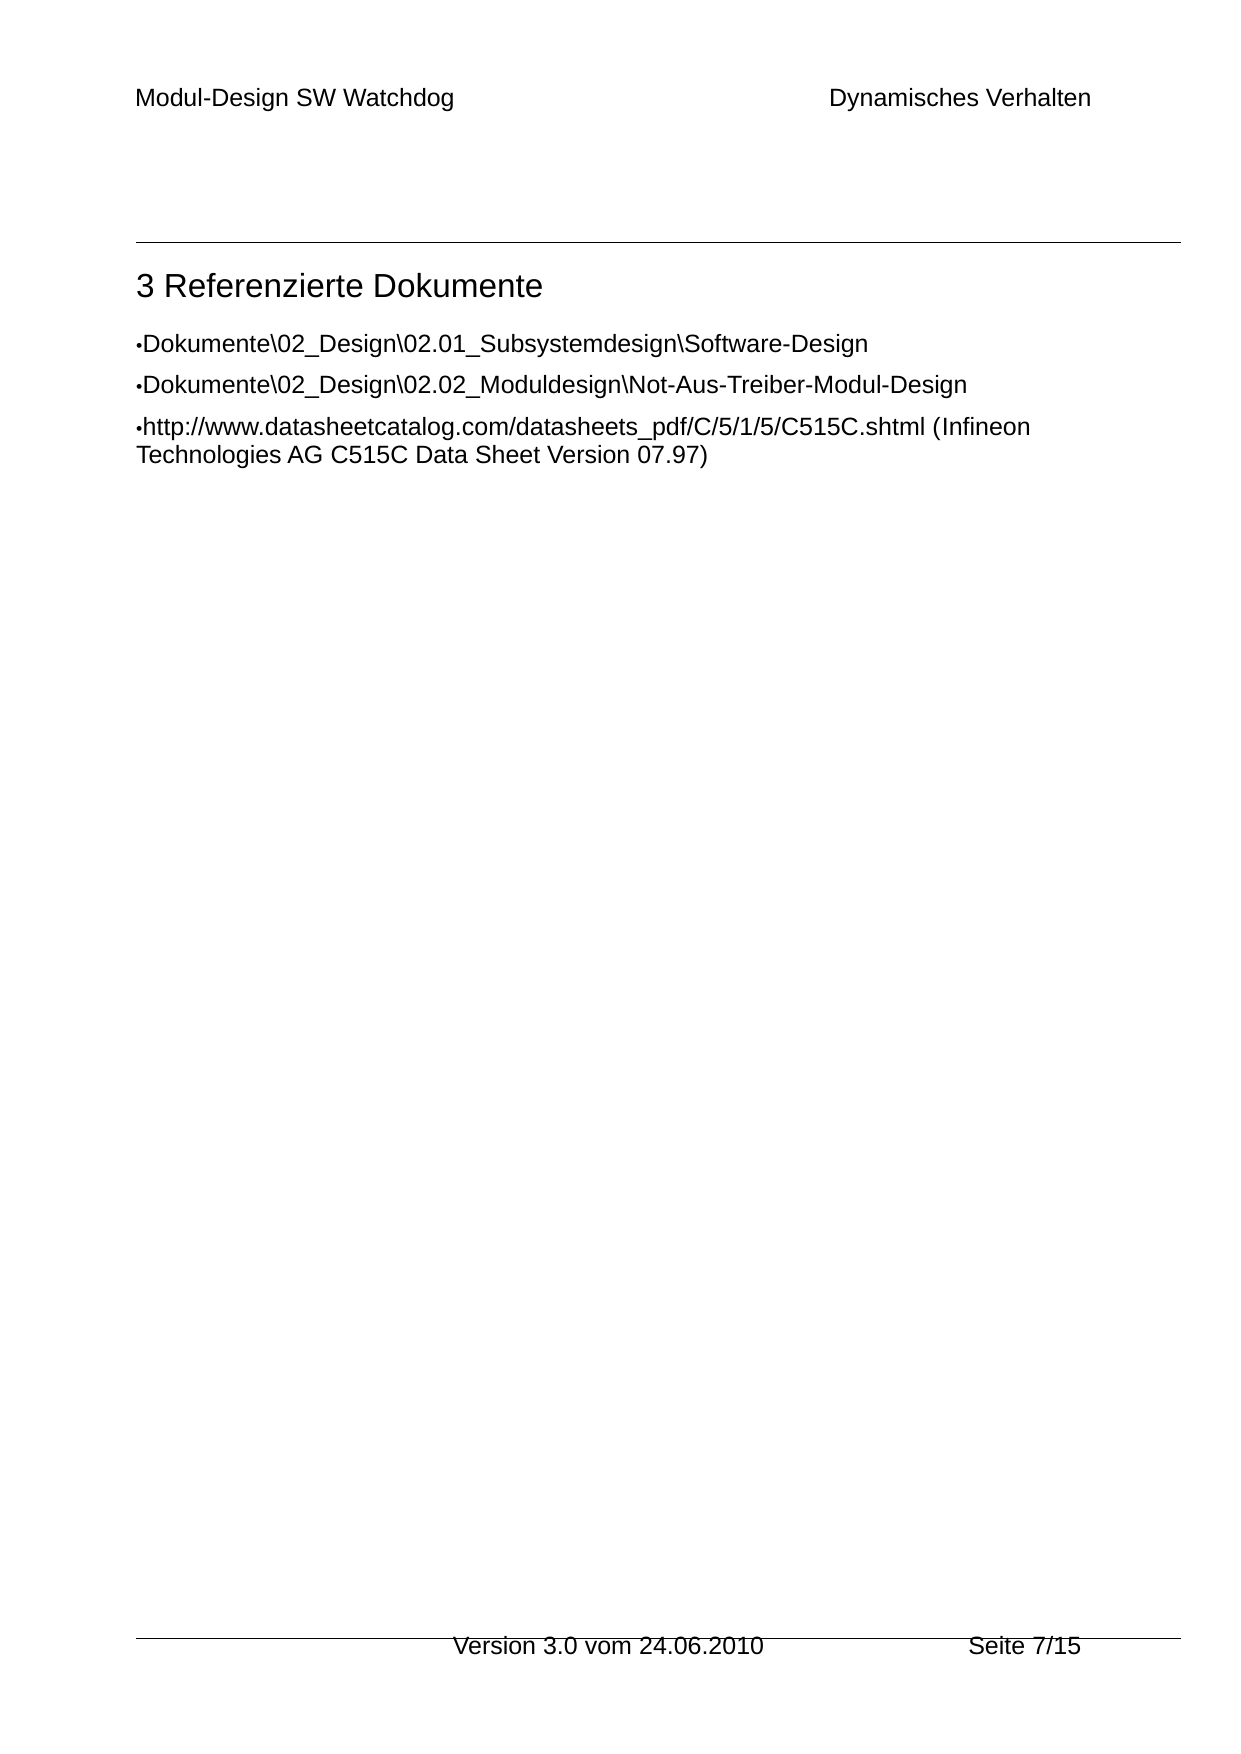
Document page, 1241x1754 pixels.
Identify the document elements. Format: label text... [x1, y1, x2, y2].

list Dokumente\02_Design\02.01_Subsystemdesign\Software-Design [136, 329, 1181, 358]
list http://www.datasheetcatalog.com/datasheets_pdf/C/5/1/5/C515C.shtml (Infineon Technologies AG C515C Data Sheet Version 07.97) [136, 412, 1181, 469]
subtitle Referenzierte Dokumente [136, 266, 1181, 304]
list Dokumente\02_Design\02.02_Moduldesign\Not-Aus-Treiber-Modul-Design [136, 371, 1181, 399]
